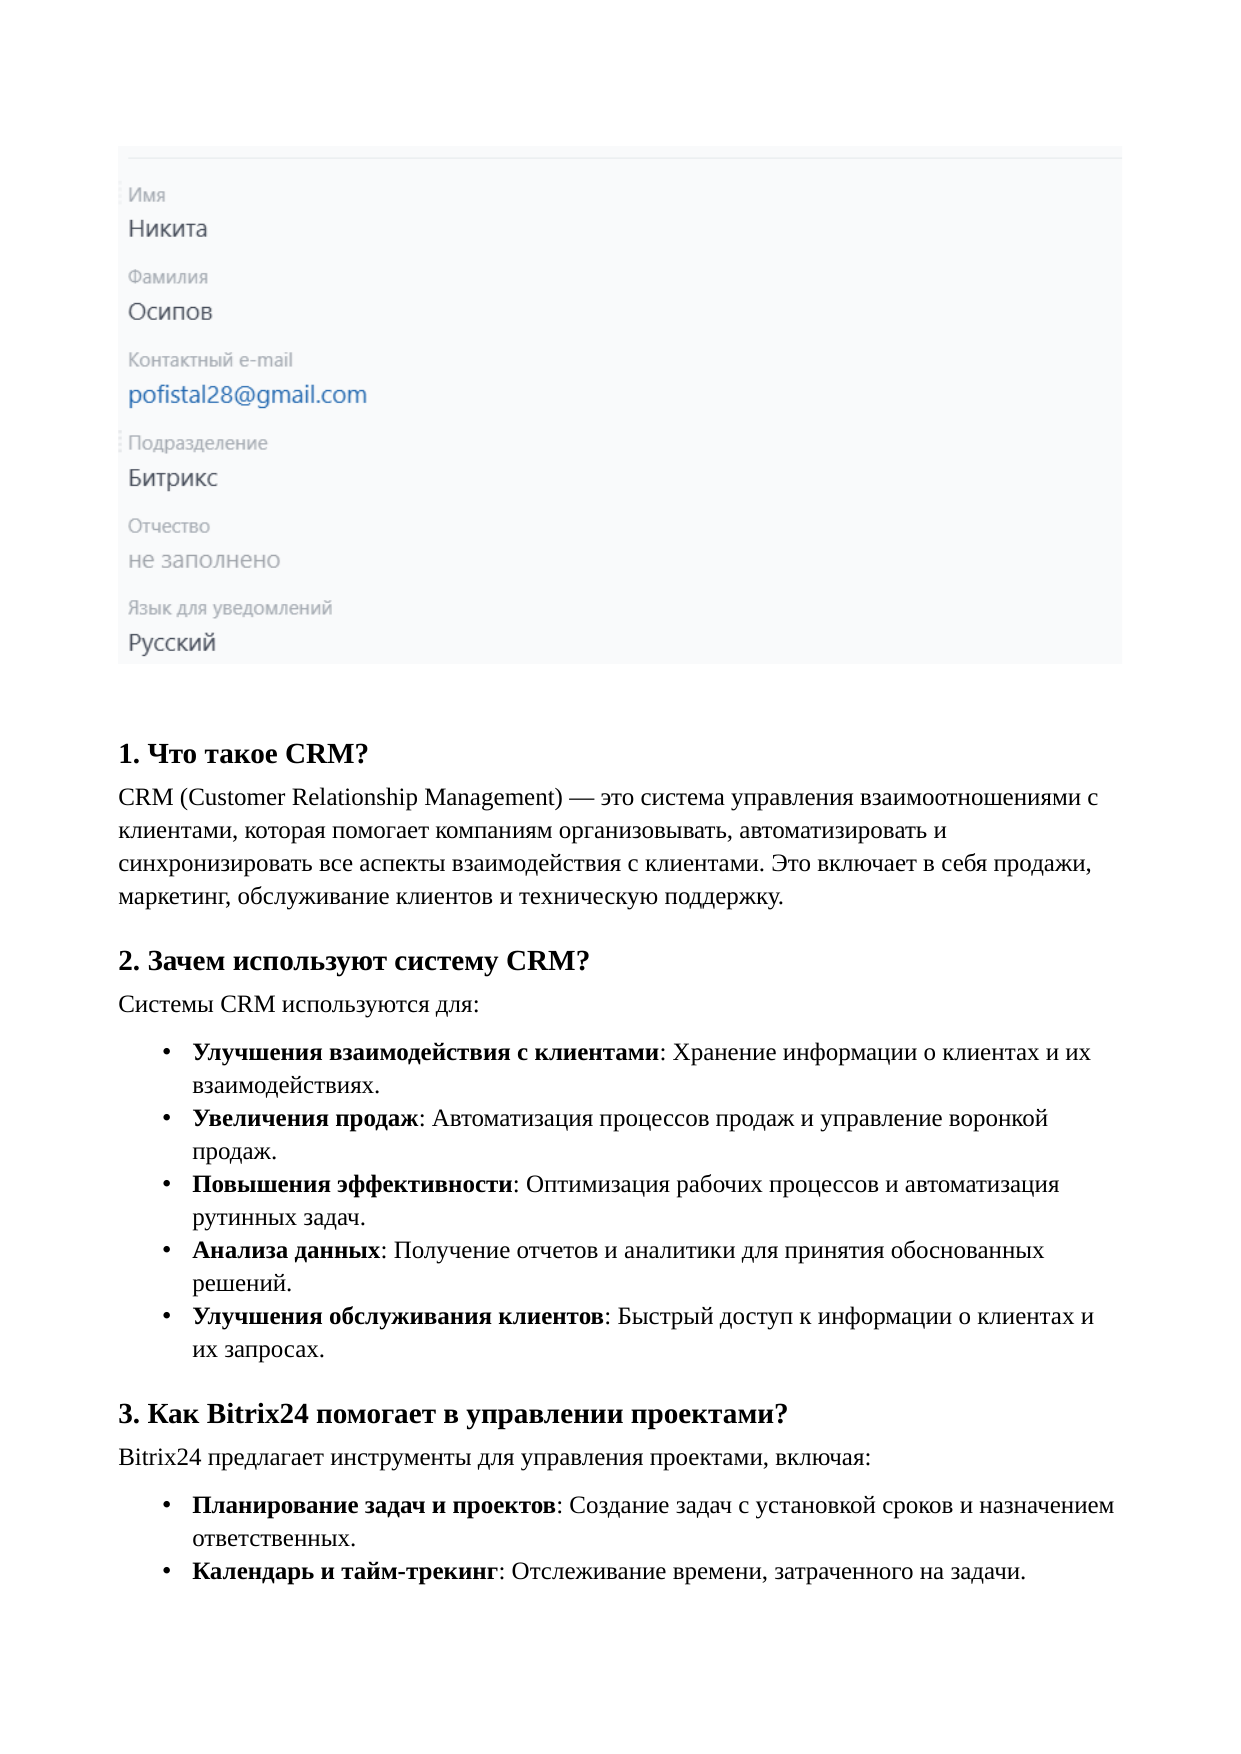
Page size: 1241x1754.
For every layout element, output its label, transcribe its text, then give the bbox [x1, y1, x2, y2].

subtitle 2. Зачем используют систему CRM? [118, 943, 1122, 977]
subtitle 3. Как Bitrix24 помогает в управлении проектами? [118, 1396, 1122, 1429]
text CRM (Customer Relationship Management) — это система управления взаимоотношениями с клиентами, которая помогает компаниям организовывать, автоматизировать и синхронизировать все аспекты взаимодействия с клиентами. Это включает в себя продажи, маркетинг, обслуживание клиентов и техническую поддержку. [118, 782, 1122, 909]
subtitle 1. Что такое CRM? [118, 736, 1122, 769]
list Улучшения взаимодействия с клиентами: Хранение информации о клиентах и их взаимодействиях. [162, 1037, 1122, 1098]
text Системы CRM используются для: [118, 989, 1122, 1018]
list Улучшения обслуживания клиентов: Быстрый доступ к информации о клиентах и их запросах. [162, 1301, 1122, 1363]
list Анализа данных: Получение отчетов и аналитики для принятия обоснованных решений. [162, 1235, 1122, 1297]
picture [118, 146, 1123, 664]
list Повышения эффективности: Оптимизация рабочих процессов и автоматизация рутинных задач. [162, 1169, 1122, 1231]
list Увеличения продаж: Автоматизация процессов продаж и управление воронкой продаж. [162, 1103, 1122, 1164]
list Календарь и тайм-трекинг: Отслеживание времени, затраченного на задачи. [162, 1556, 1122, 1584]
text Bitrix24 предлагает инструменты для управления проектами, включая: [118, 1442, 1122, 1471]
list Планирование задач и проектов: Создание задач с установкой сроков и назначением ответственных. [162, 1490, 1122, 1551]
